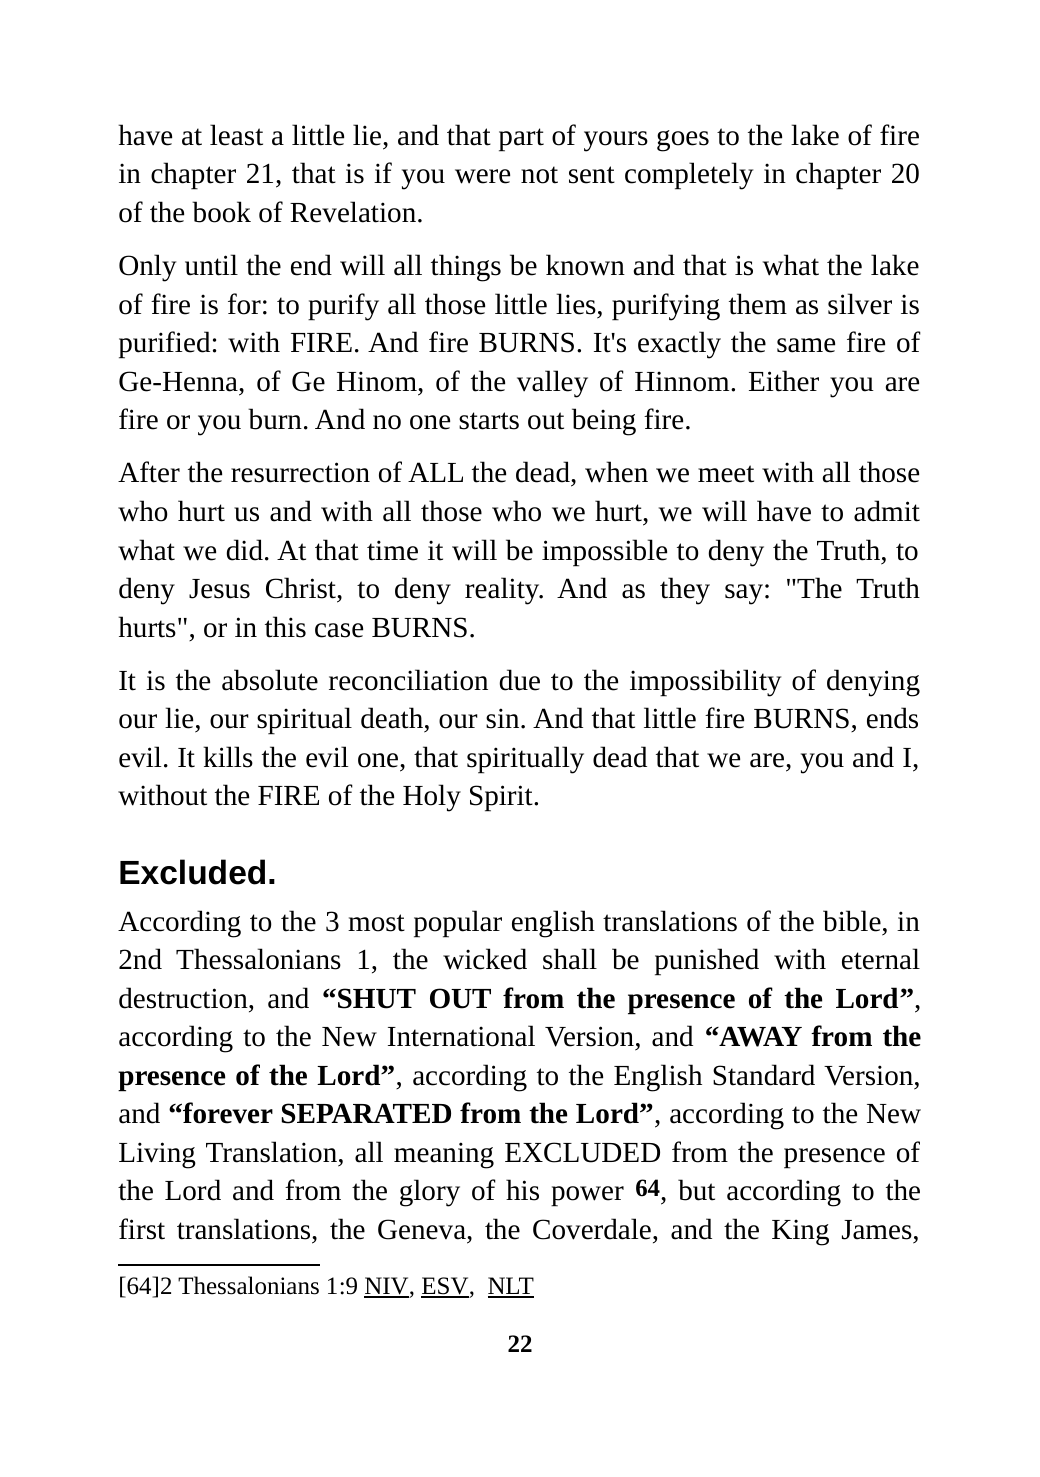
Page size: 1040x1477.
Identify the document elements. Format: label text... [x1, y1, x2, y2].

text have at least a little lie, and that part of yours goes to the lake of fire in chapter 21, that is if you were not sent completely in chapter 20 of the book of Revelation. [118, 118, 921, 229]
subtitle Excluded. [118, 852, 921, 891]
text It is the absolute reconciliation due to the impossibility of denying our lie, our spiritual death, our sin. And that little fire BURNS, ends evil. It kills the evil one, that spiritually dead that we are, you and I, without the FIRE of the Holy Spirit. [118, 663, 921, 812]
text Only until the end will all things be known and that is what the lake of fire is for: to purify all those little lies, purifying them as silver is purified: with FIRE. And fire BURNS. It's exactly the same fire of Ge-Henna, of Ge Hinom, of the valley of Hinnom. Either you are fire or you burn. And no one starts out being fire. [118, 248, 921, 436]
text According to the 3 most popular english translations of the bible, in 2nd Thessalonians 1, the wicked shall be punished with eternal destruction, and “SHUT OUT from the presence of the Lord”, according to the New International Version, and “AWAY from the presence of the Lord”, according to the English Standard Version, and “forever SEPARATED from the Lord”, according to the New Living Translation, all meaning EXCLUDED from the presence of the Lord and from the glory of his power , but according to the first translations, the Geneva, the Coverdale, and the King James, [118, 904, 921, 1246]
text 2 Thessalonians 1:9 NIV, ESV, NLT [118, 1271, 921, 1300]
text After the resurrection of ALL the dead, when we meet with all those who hurt us and with all those who we hurt, we will have to admit what we did. At that time it will be impossible to deny the Truth, to deny Jesus Christ, to deny reality. And as they say: "The Truth hurts", or in this case BURNS. [118, 456, 921, 643]
